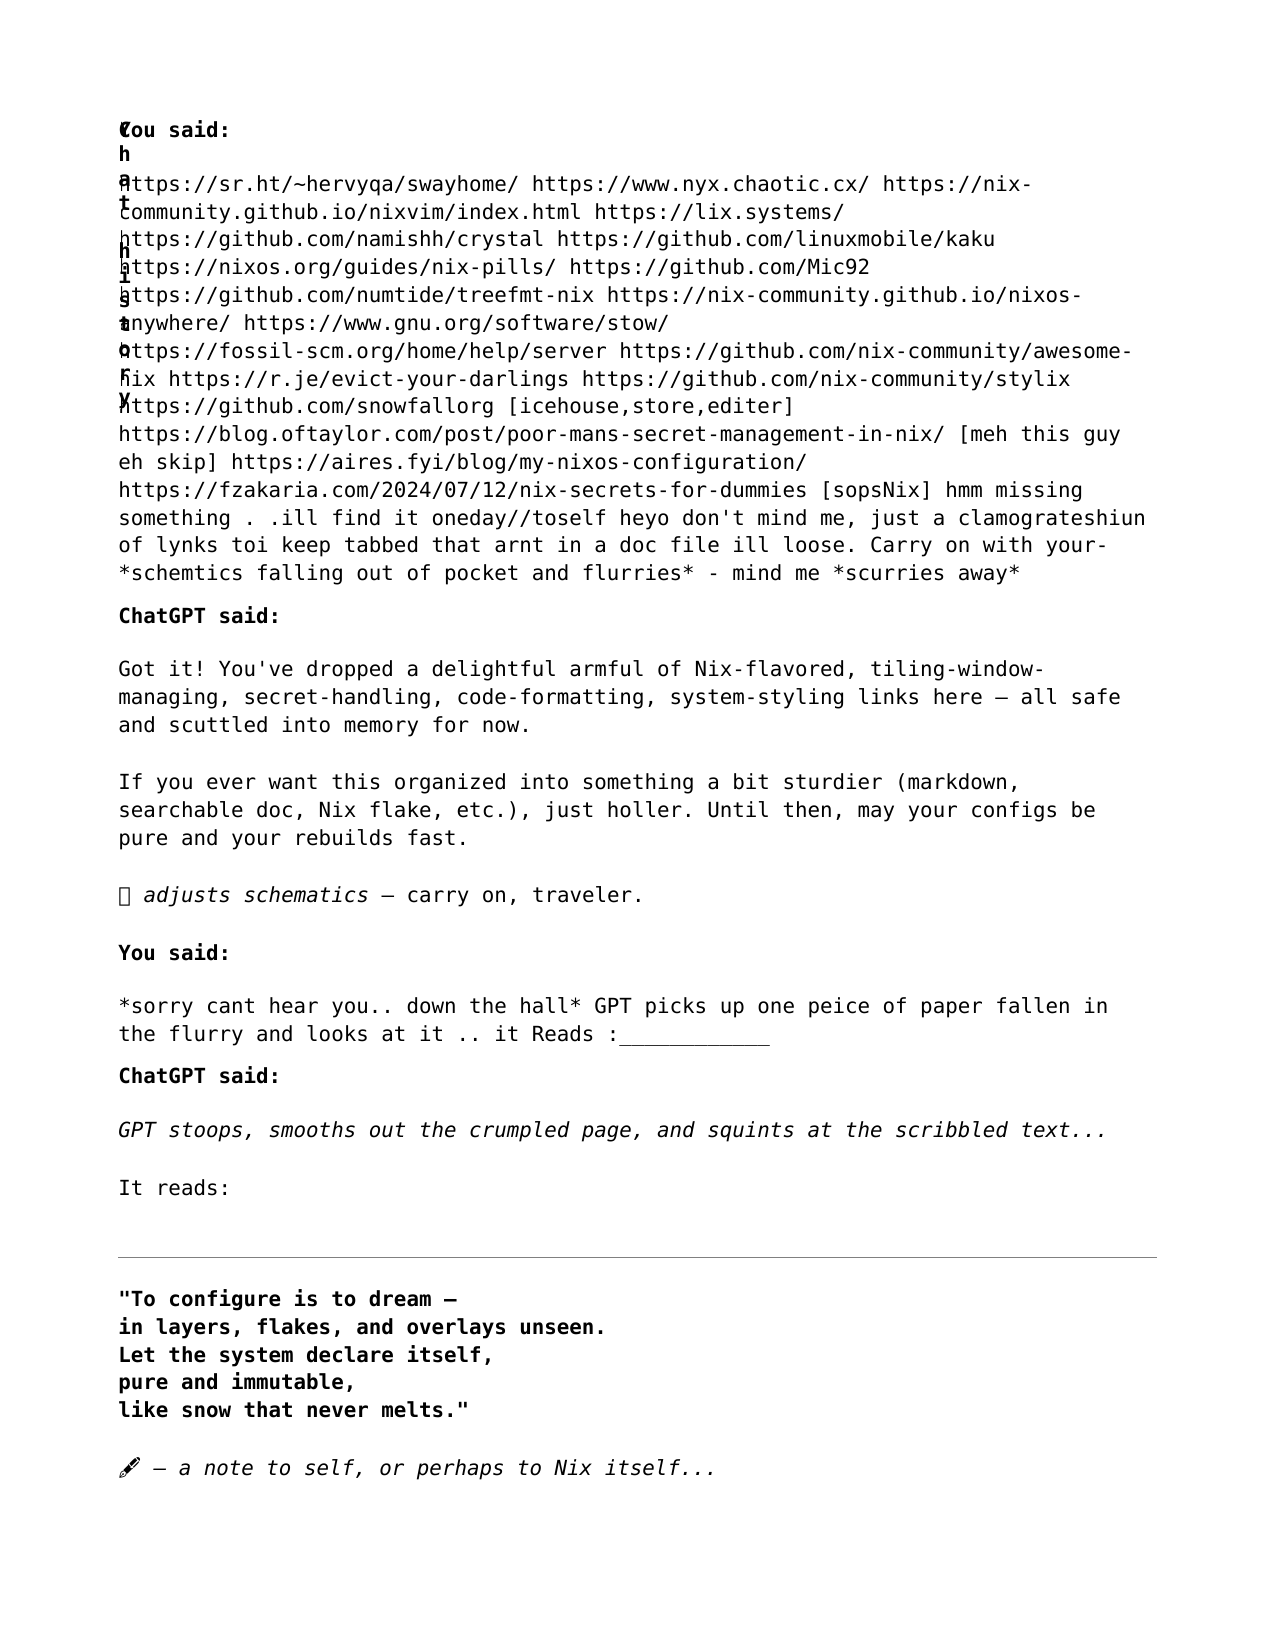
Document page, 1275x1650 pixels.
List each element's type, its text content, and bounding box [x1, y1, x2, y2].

text Got it! You've dropped a delightful armful of Nix-flavored, tiling-window-managing, secret-handling, code-formatting, system-styling links here — all safe and scuttled into memory for now. [118, 657, 1157, 737]
text It reads: [118, 1176, 1157, 1200]
text *sorry cant hear you.. down the hall* GPT picks up one peice of paper fallen in the flurry and looks at it .. it Reads :____________ [118, 994, 1157, 1046]
text 🌀 adjusts schematics — carry on, traveler. [118, 883, 1157, 907]
text GPT stoops, smooths out the crumpled page, and squints at the scribbled text... [118, 1118, 1157, 1142]
subtitle ChatGPT said: [118, 604, 1157, 628]
subtitle You said: [121, 118, 1157, 142]
text 🖋 – a note to self, or perhaps to Nix itself... [118, 1456, 1157, 1480]
text https://sr.ht/~hervyqa/swayhome/ https://www.nyx.chaotic.cx/ https://nix-community.github.io/nixvim/index.html https://lix.systems/ https://github.com/namishh/crystal https://github.com/linuxmobile/kaku https://nixos.org/guides/nix-pills/ https://github.com/Mic92 https://github.com/numtide/treefmt-nix https://nix-community.github.io/nixos-anywhere/ https://www.gnu.org/software/stow/ https://fossil-scm.org/home/help/server https://github.com/nix-community/awesome-nix https://r.je/evict-your-darlings https://github.com/nix-community/stylix https://github.com/snowfallorg [icehouse,store,editer] https://blog.oftaylor.com/post/poor-mans-secret-management-in-nix/ [meh this guy eh skip] https://aires.fyi/blog/my-nixos-configuration/ https://fzakaria.com/2024/07/12/nix-secrets-for-dummies [sopsNix] hmm missing something . .ill find it oneday//toself heyo don't mind me, just a clamograteshiun of lynks toi keep tabbed that arnt in a doc file ill loose. Carry on with your- *schemtics falling out of pocket and flurries* - mind me *scurries away* [118, 172, 1157, 586]
text "To configure is to dream — in layers, flakes, and overlays unseen. Let the system declare itself, pure and immutable, like snow that never melts." [118, 1287, 1157, 1422]
subtitle You said: [118, 941, 1157, 965]
text If you ever want this organized into something a bit sturdier (markdown, searchable doc, Nix flake, etc.), just holler. Until then, may your configs be pure and your rebuilds fast. [118, 770, 1157, 850]
subtitle ChatGPT said: [118, 1064, 1157, 1089]
